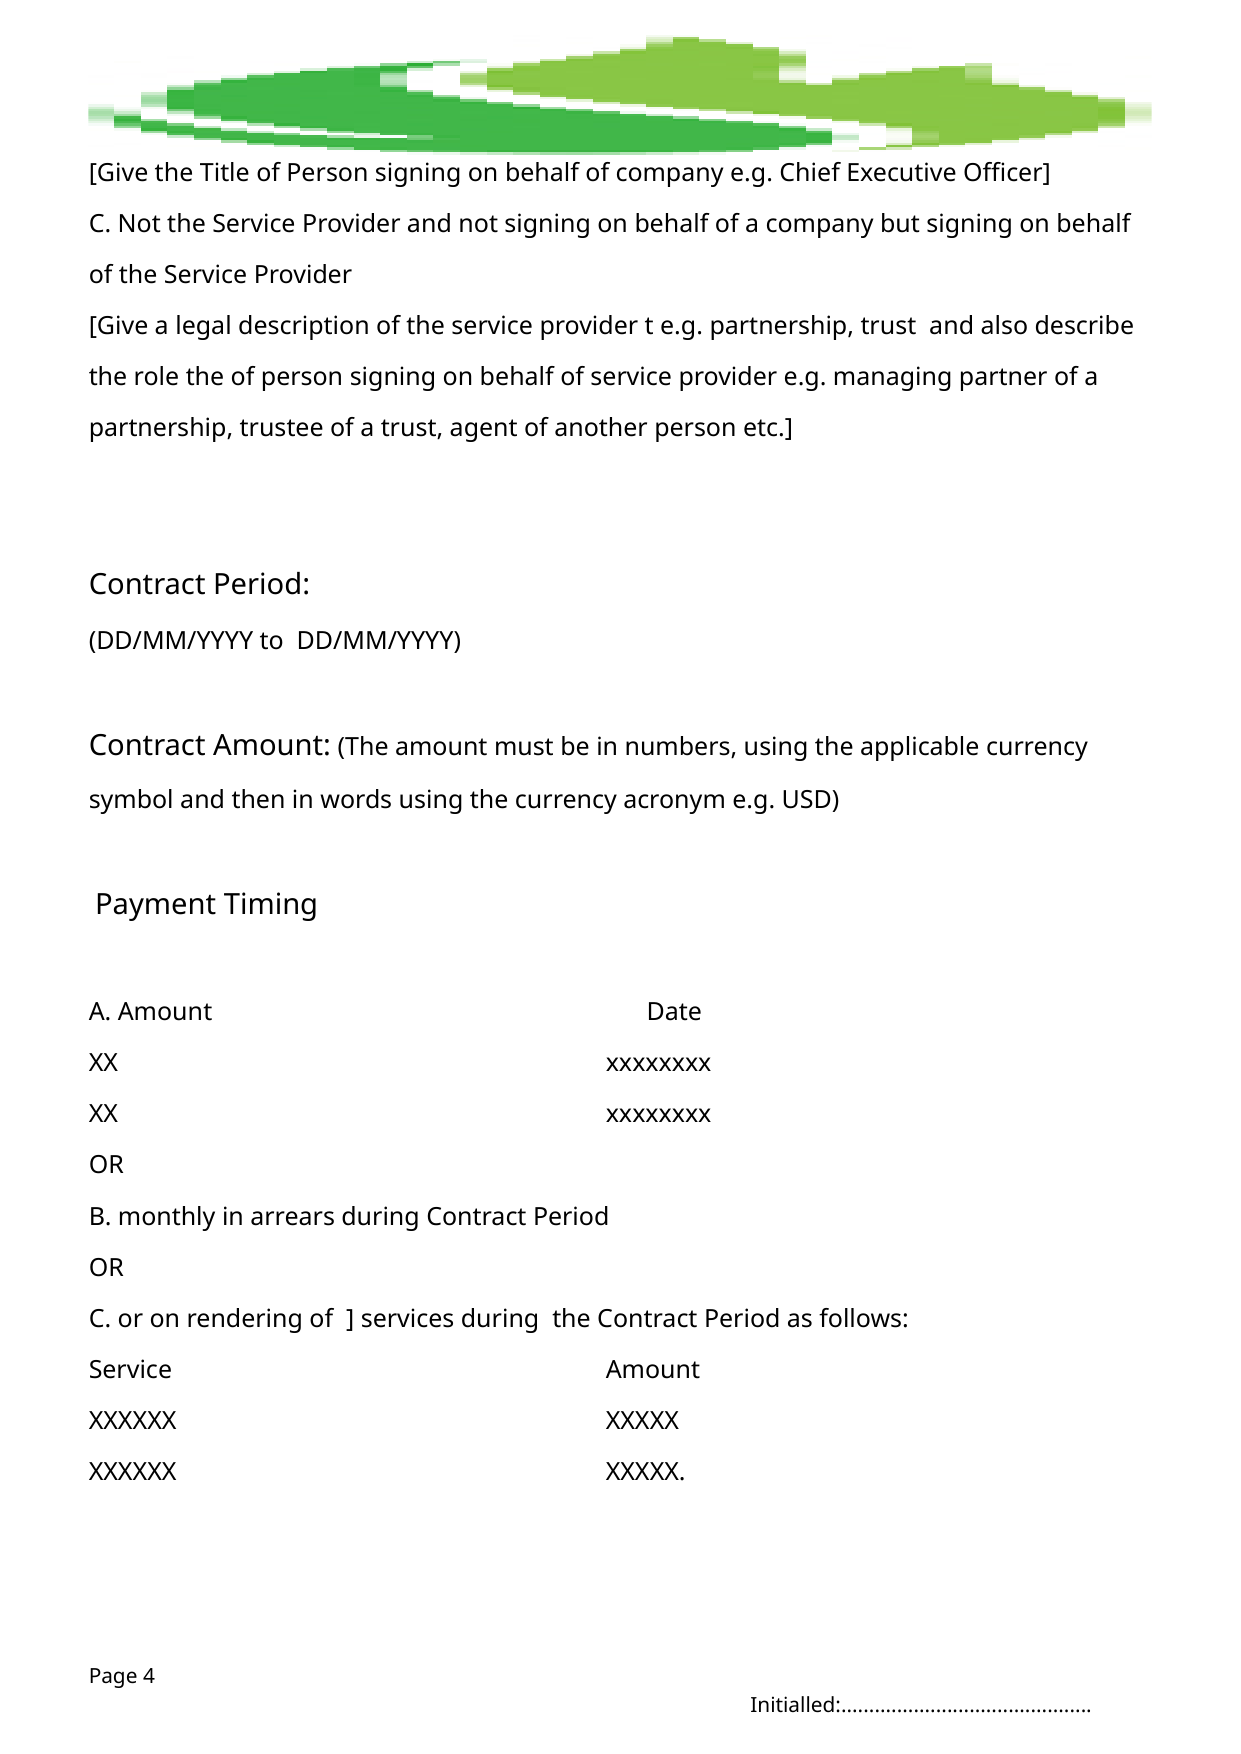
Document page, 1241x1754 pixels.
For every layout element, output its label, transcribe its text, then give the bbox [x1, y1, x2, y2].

text B. monthly in arrears during Contract Period [88, 1198, 1152, 1232]
text OR [88, 1249, 1152, 1283]
text A. Amount Date [88, 994, 1152, 1028]
text Contract Period: [88, 563, 1152, 603]
text XXXXXX XXXXX. [88, 1453, 1152, 1487]
text (DD/MM/YYYY to DD/MM/YYYY) [88, 623, 1152, 657]
text Payment Timing [88, 883, 1152, 923]
text [Give the Title of Person signing on behalf of company e.g. Chief Executive Officer] [88, 155, 1152, 189]
text XX xxxxxxxx [88, 1096, 1152, 1130]
text C. or on rendering of ] services during the Contract Period as follows: [88, 1300, 1152, 1334]
text OR [88, 1147, 1152, 1181]
text Contract Amount: (The amount must be in numbers, using the applicable currency symbol and then in words using the currency acronym e.g. USD) [88, 725, 1152, 815]
picture [88, 35, 1152, 155]
text Service Amount [88, 1351, 1152, 1385]
text XXXXXX XXXXX [88, 1402, 1152, 1436]
text XX xxxxxxxx [88, 1045, 1152, 1079]
text C. Not the Service Provider and not signing on behalf of a company but signing on behalf of the Service Provider [Give a legal description of the service provider t e.g. partnership, trust and also describe the role the of person signing on behalf of service provider e.g. managing partner of a partnership, trustee of a trust, agent of another person etc.] [88, 206, 1152, 444]
